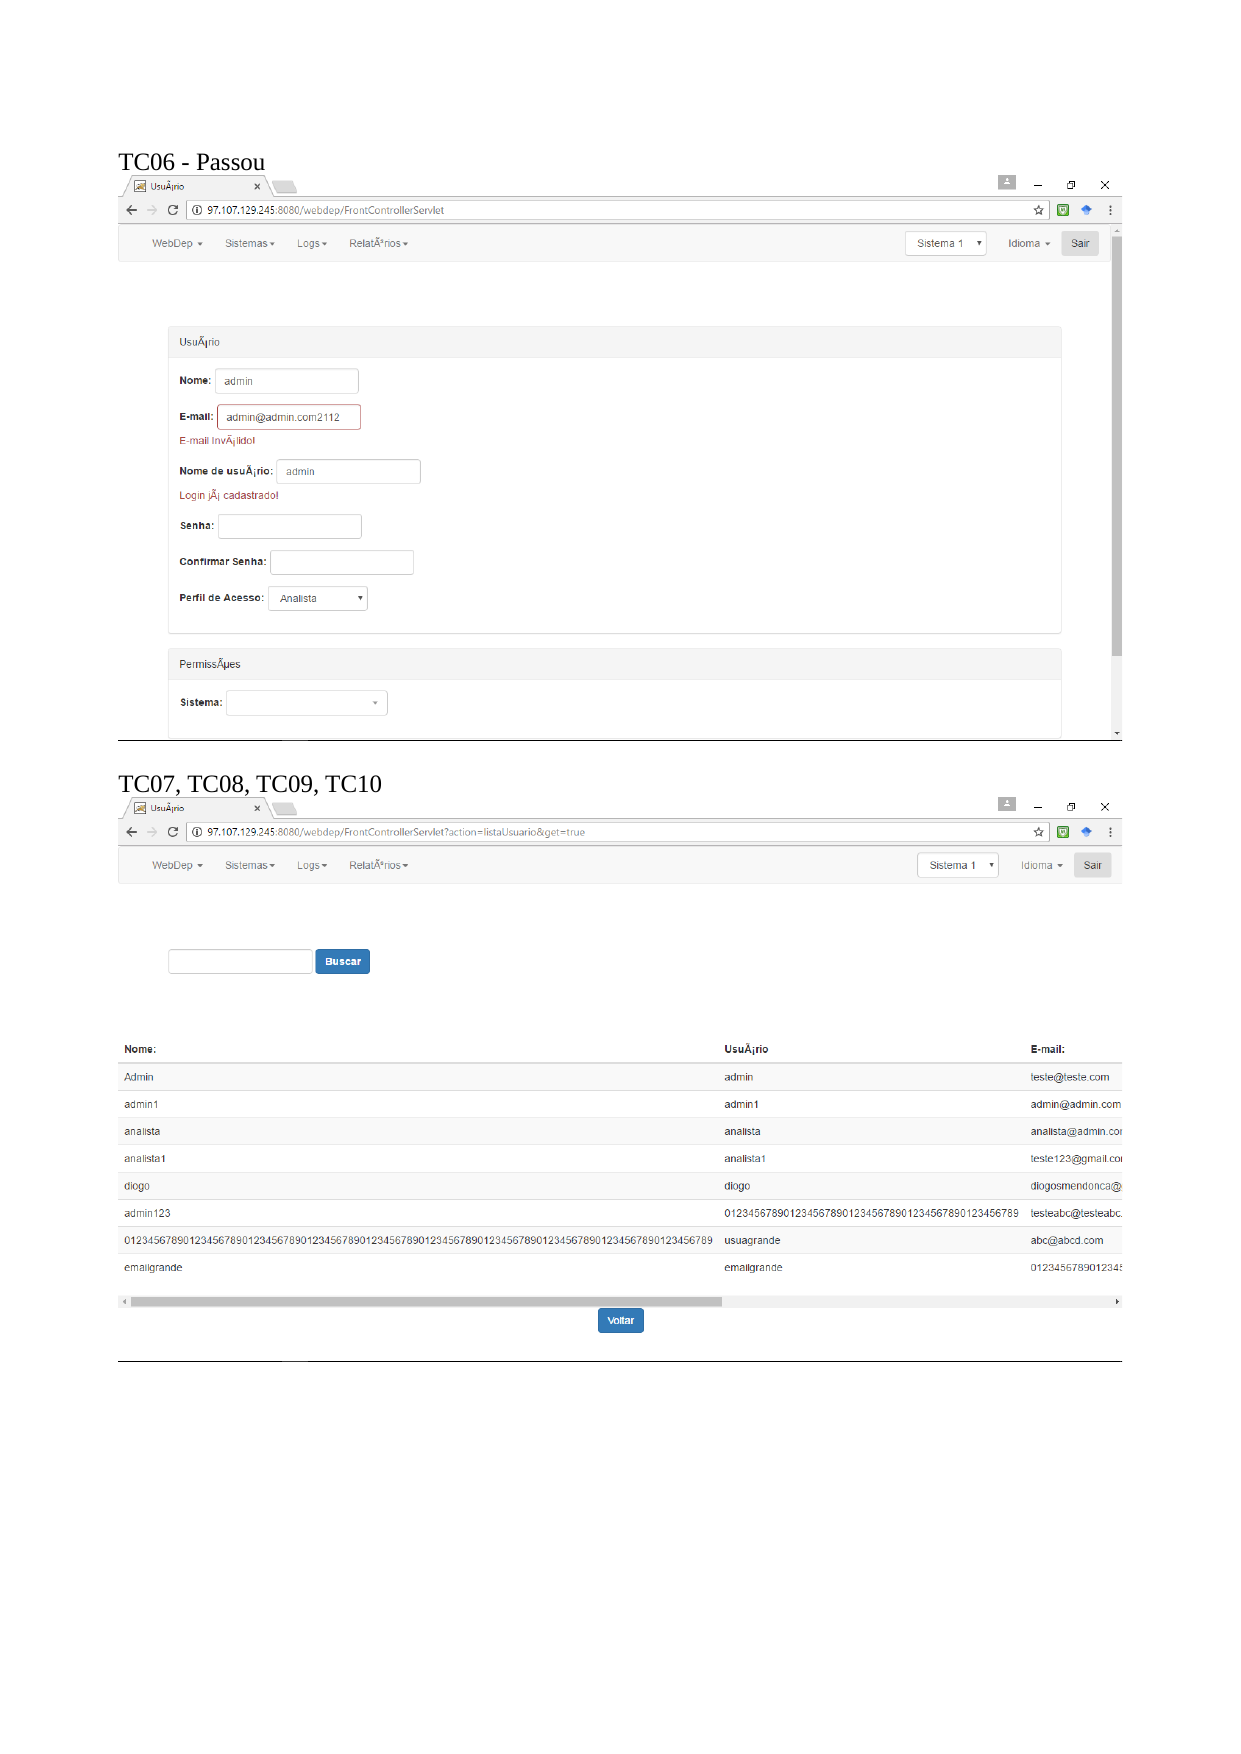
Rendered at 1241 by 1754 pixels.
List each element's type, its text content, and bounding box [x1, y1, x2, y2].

text TC06 - Passou [118, 147, 1122, 175]
text TC07, TC08, TC09, TC10 [118, 769, 1122, 797]
